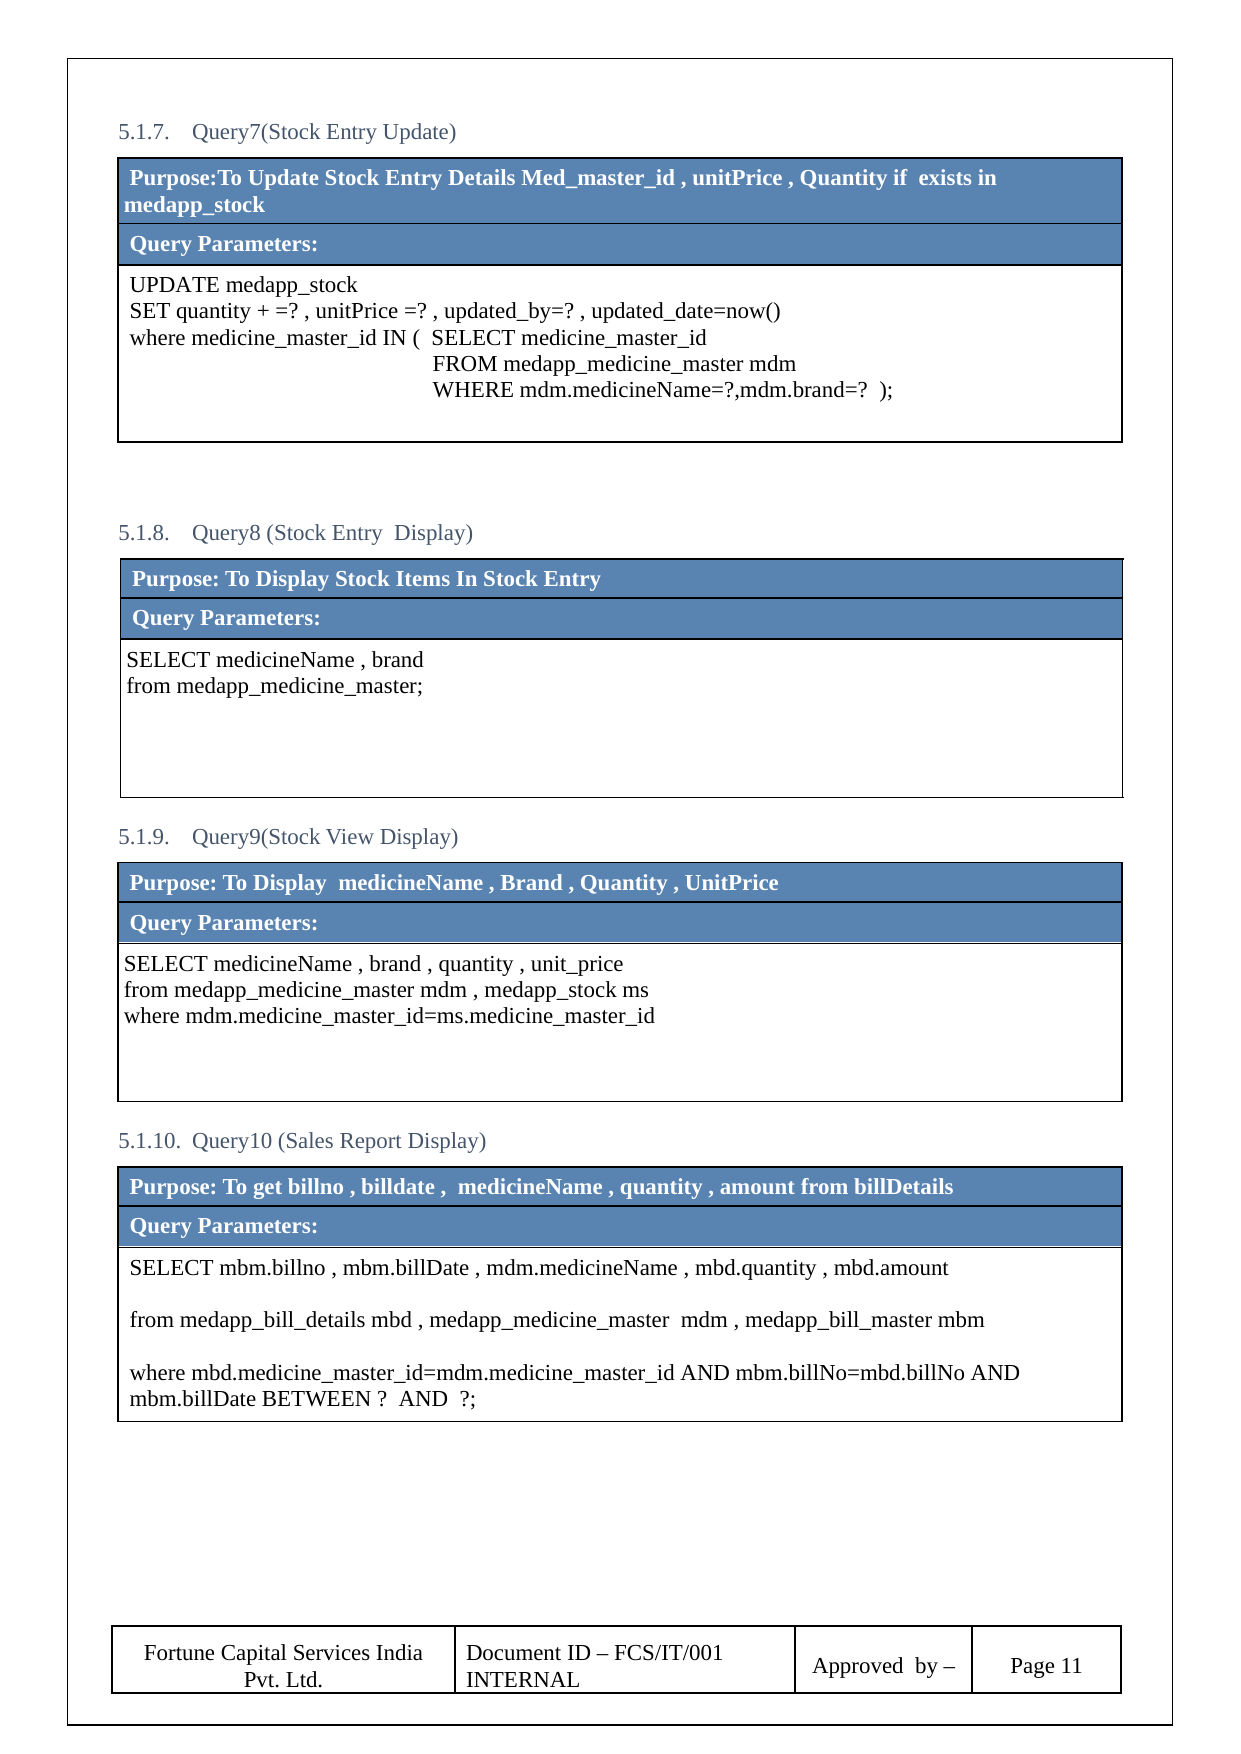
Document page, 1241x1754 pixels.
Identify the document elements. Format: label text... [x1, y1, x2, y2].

table_cell SELECT medicineName , brand , quantity , unit_price from medapp_medicine_master mdm , medapp_stock ms where mdm.medicine_master_id=ms.medicine_master_id [119, 944, 1121, 1101]
subtitle Query10 (Sales Report Display) [118, 1127, 1122, 1153]
table_cell SELECT mbm.billno , mbm.billDate , mdm.medicineName , mbd.quantity , mbd.amount from medapp_bill_details mbd , medapp_medicine_master mdm , medapp_bill_master mbm where mbd.medicine_master_id=mdm.medicine_master_id AND mbm.billNo=mbd.billNo AND mbm.billDate BETWEEN ? AND ?; [119, 1248, 1121, 1421]
table_header Purpose: To Display Stock Items In Stock Entry [121, 560, 1122, 597]
table_cell Query Parameters: [119, 903, 1121, 942]
subtitle Query8 (Stock Entry Display) [118, 519, 1122, 545]
table_cell Query Parameters: [121, 599, 1122, 638]
subtitle Query9(Stock View Display) [118, 823, 1122, 849]
table_cell UPDATE medapp_stock SET quantity + =? , unitPrice =? , updated_by=? , updated_date=now() where medicine_master_id IN ( SELECT medicine_master_id FROM medapp_medicine_master mdm WHERE mdm.medicineName=?,mdm.brand=? ); [119, 266, 1121, 441]
subtitle Query7(Stock Entry Update) [118, 118, 1122, 144]
table_header Purpose: To get billno , billdate , medicineName , quantity , amount from billDetails [119, 1168, 1121, 1205]
table_cell Query Parameters: [119, 1207, 1121, 1246]
table_cell SELECT medicineName , brand from medapp_medicine_master; [121, 640, 1122, 796]
table_cell Query Parameters: [119, 224, 1121, 264]
table_header Purpose:To Update Stock Entry Details Med_master_id , unitPrice , Quantity if exists in medapp_stock [119, 159, 1121, 223]
table_header Purpose: To Display medicineName , Brand , Quantity , UnitPrice [119, 863, 1121, 901]
